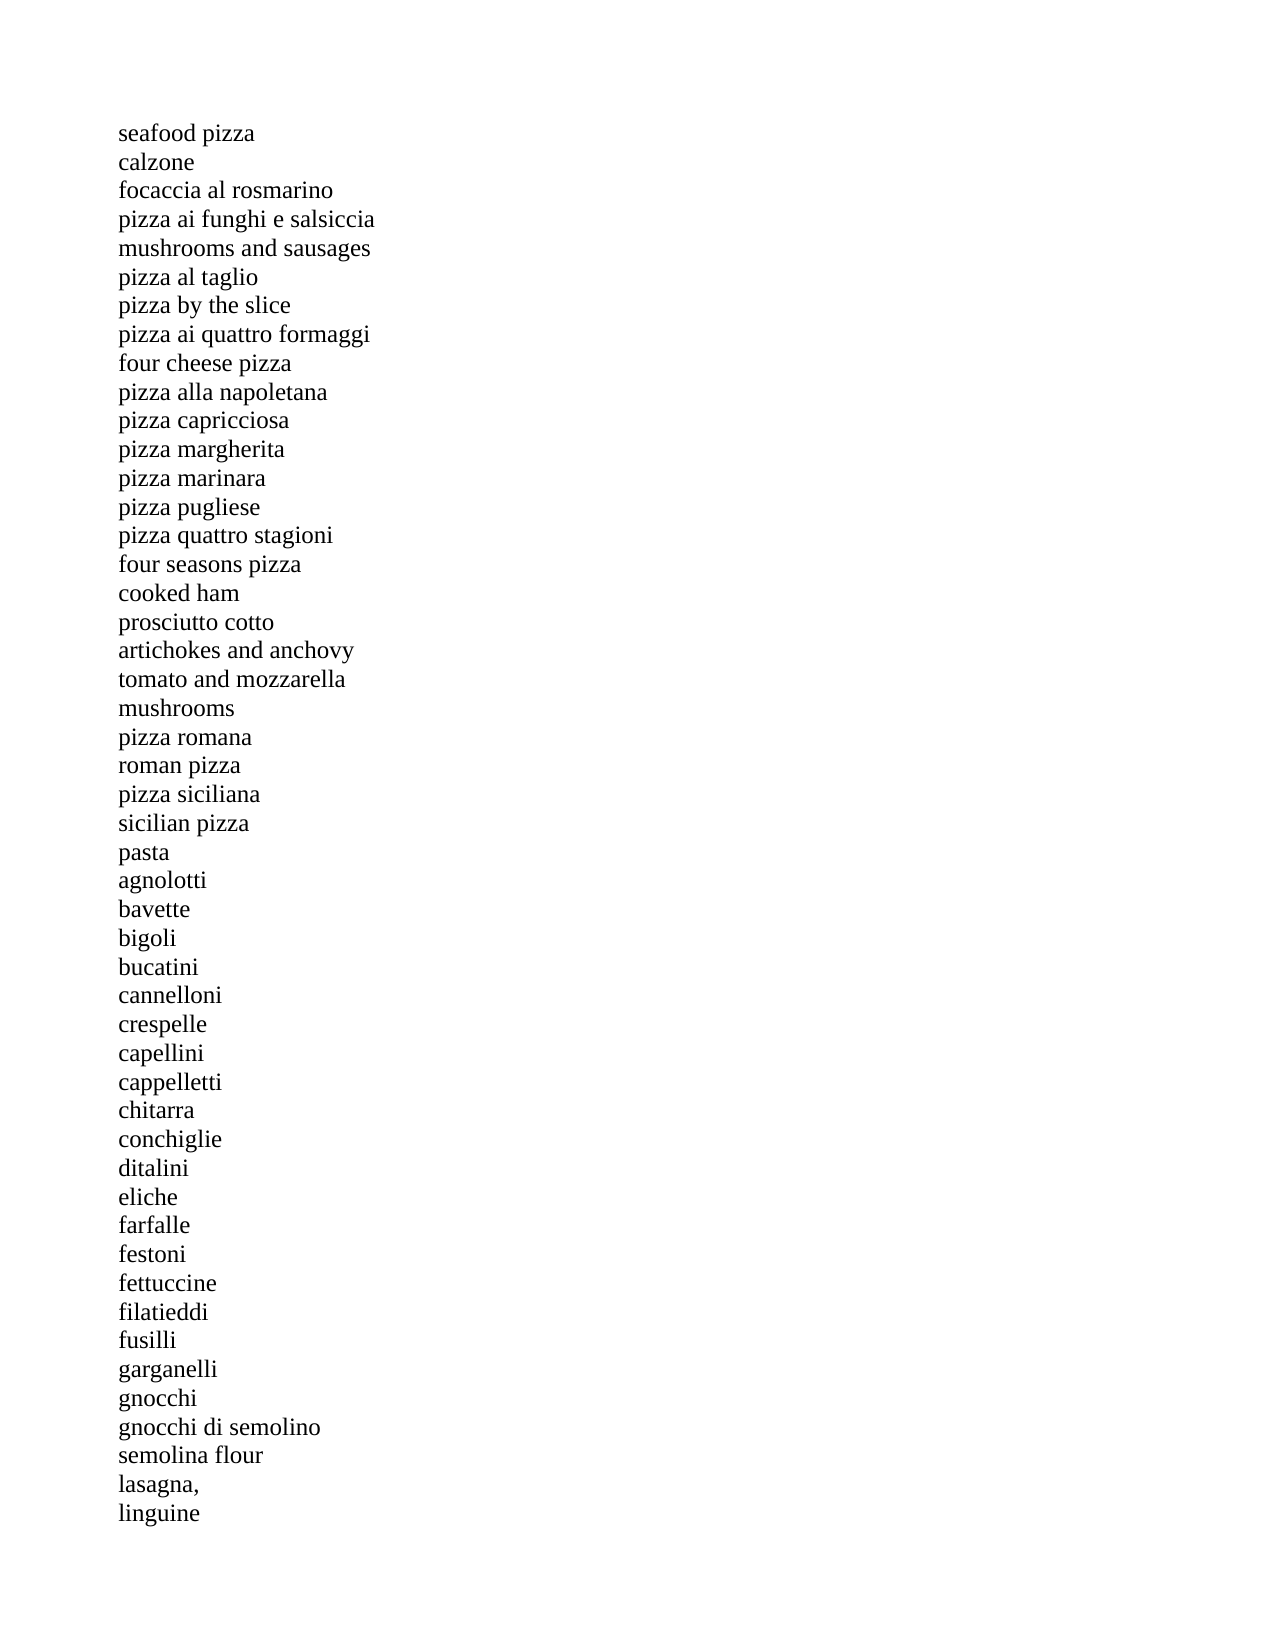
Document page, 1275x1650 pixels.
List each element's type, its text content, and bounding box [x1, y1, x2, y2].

text pizza siciliana [118, 779, 1157, 808]
text pizza pugliese [118, 492, 1157, 521]
text crespelle [118, 1009, 1157, 1038]
text cannelloni [118, 981, 1157, 1009]
text seafood pizza [118, 118, 1157, 147]
text lasagna, [118, 1469, 1157, 1498]
text pizza alla napoletana [118, 377, 1157, 406]
text bigoli [118, 923, 1157, 952]
text pizza ai quattro formaggi [118, 319, 1157, 348]
text pizza al taglio [118, 262, 1157, 291]
text farfalle [118, 1211, 1157, 1239]
text linguine [118, 1498, 1157, 1527]
text focaccia al rosmarino [118, 176, 1157, 204]
text prosciutto cotto [118, 607, 1157, 636]
text sicilian pizza [118, 808, 1157, 837]
text filatieddi [118, 1297, 1157, 1326]
text capellini [118, 1038, 1157, 1067]
text bavette [118, 894, 1157, 923]
text gnocchi [118, 1383, 1157, 1412]
text calzone [118, 147, 1157, 176]
text four cheese pizza [118, 348, 1157, 377]
text artichokes and anchovy [118, 636, 1157, 664]
text pizza by the slice [118, 291, 1157, 319]
text four seasons pizza [118, 549, 1157, 578]
text chitarra [118, 1096, 1157, 1124]
text gnocchi di semolino [118, 1412, 1157, 1441]
text fettuccine [118, 1268, 1157, 1297]
text fusilli [118, 1326, 1157, 1354]
text garganelli [118, 1354, 1157, 1383]
text pizza romana [118, 722, 1157, 751]
text bucatini [118, 952, 1157, 981]
text conchiglie [118, 1124, 1157, 1153]
text pasta [118, 837, 1157, 866]
text festoni [118, 1239, 1157, 1268]
text pizza ai funghi e salsiccia [118, 204, 1157, 233]
text ditalini [118, 1153, 1157, 1182]
text tomato and mozzarella [118, 664, 1157, 693]
text cooked ham [118, 578, 1157, 607]
text cappelletti [118, 1067, 1157, 1096]
text pizza margherita [118, 434, 1157, 463]
text pizza quattro stagioni [118, 521, 1157, 549]
text pizza marinara [118, 463, 1157, 492]
text agnolotti [118, 866, 1157, 894]
text semolina flour [118, 1441, 1157, 1469]
text roman pizza [118, 751, 1157, 779]
text pizza capricciosa [118, 406, 1157, 434]
text mushrooms [118, 693, 1157, 722]
text eliche [118, 1182, 1157, 1211]
text mushrooms and sausages [118, 233, 1157, 262]
